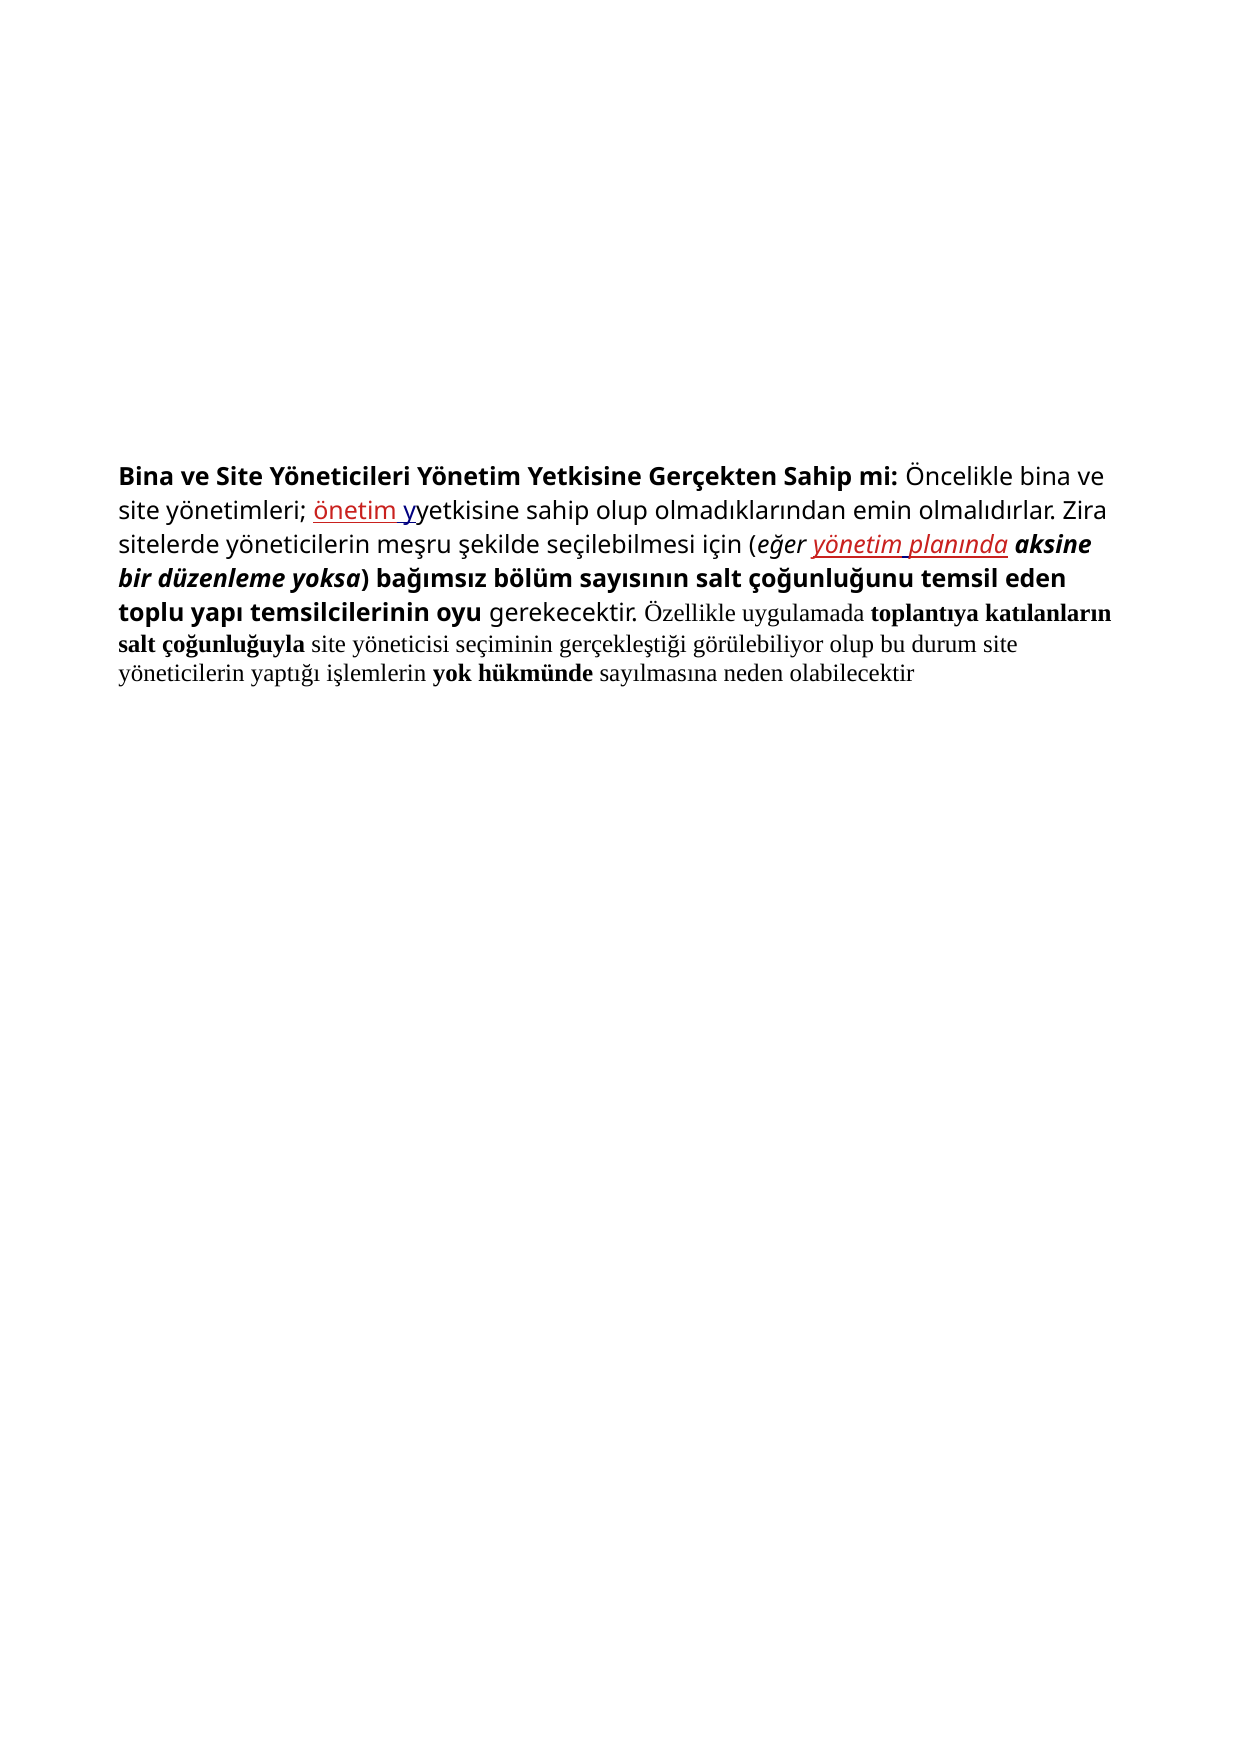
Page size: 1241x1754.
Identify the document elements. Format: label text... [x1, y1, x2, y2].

text Bina ve Site Yöneticileri Yönetim Yetkisine Gerçekten Sahip mi: Öncelikle bina ve site yönetimleri; önetim yyetkisine sahip olup olmadıklarından emin olmalıdırlar. Zira sitelerde yöneticilerin meşru şekilde seçilebilmesi için (eğer yönetim planında aksine bir düzenleme yoksa) bağımsız bölüm sayısının salt çoğunluğunu temsil eden toplu yapı temsilcilerinin oyu gerekecektir. Özellikle uygulamada toplantıya katılanların salt çoğunluğuyla site yöneticisi seçiminin gerçekleştiği görülebiliyor olup bu durum site yöneticilerin yaptığı işlemlerin yok hükmünde sayılmasına neden olabilecektir [118, 459, 1122, 687]
